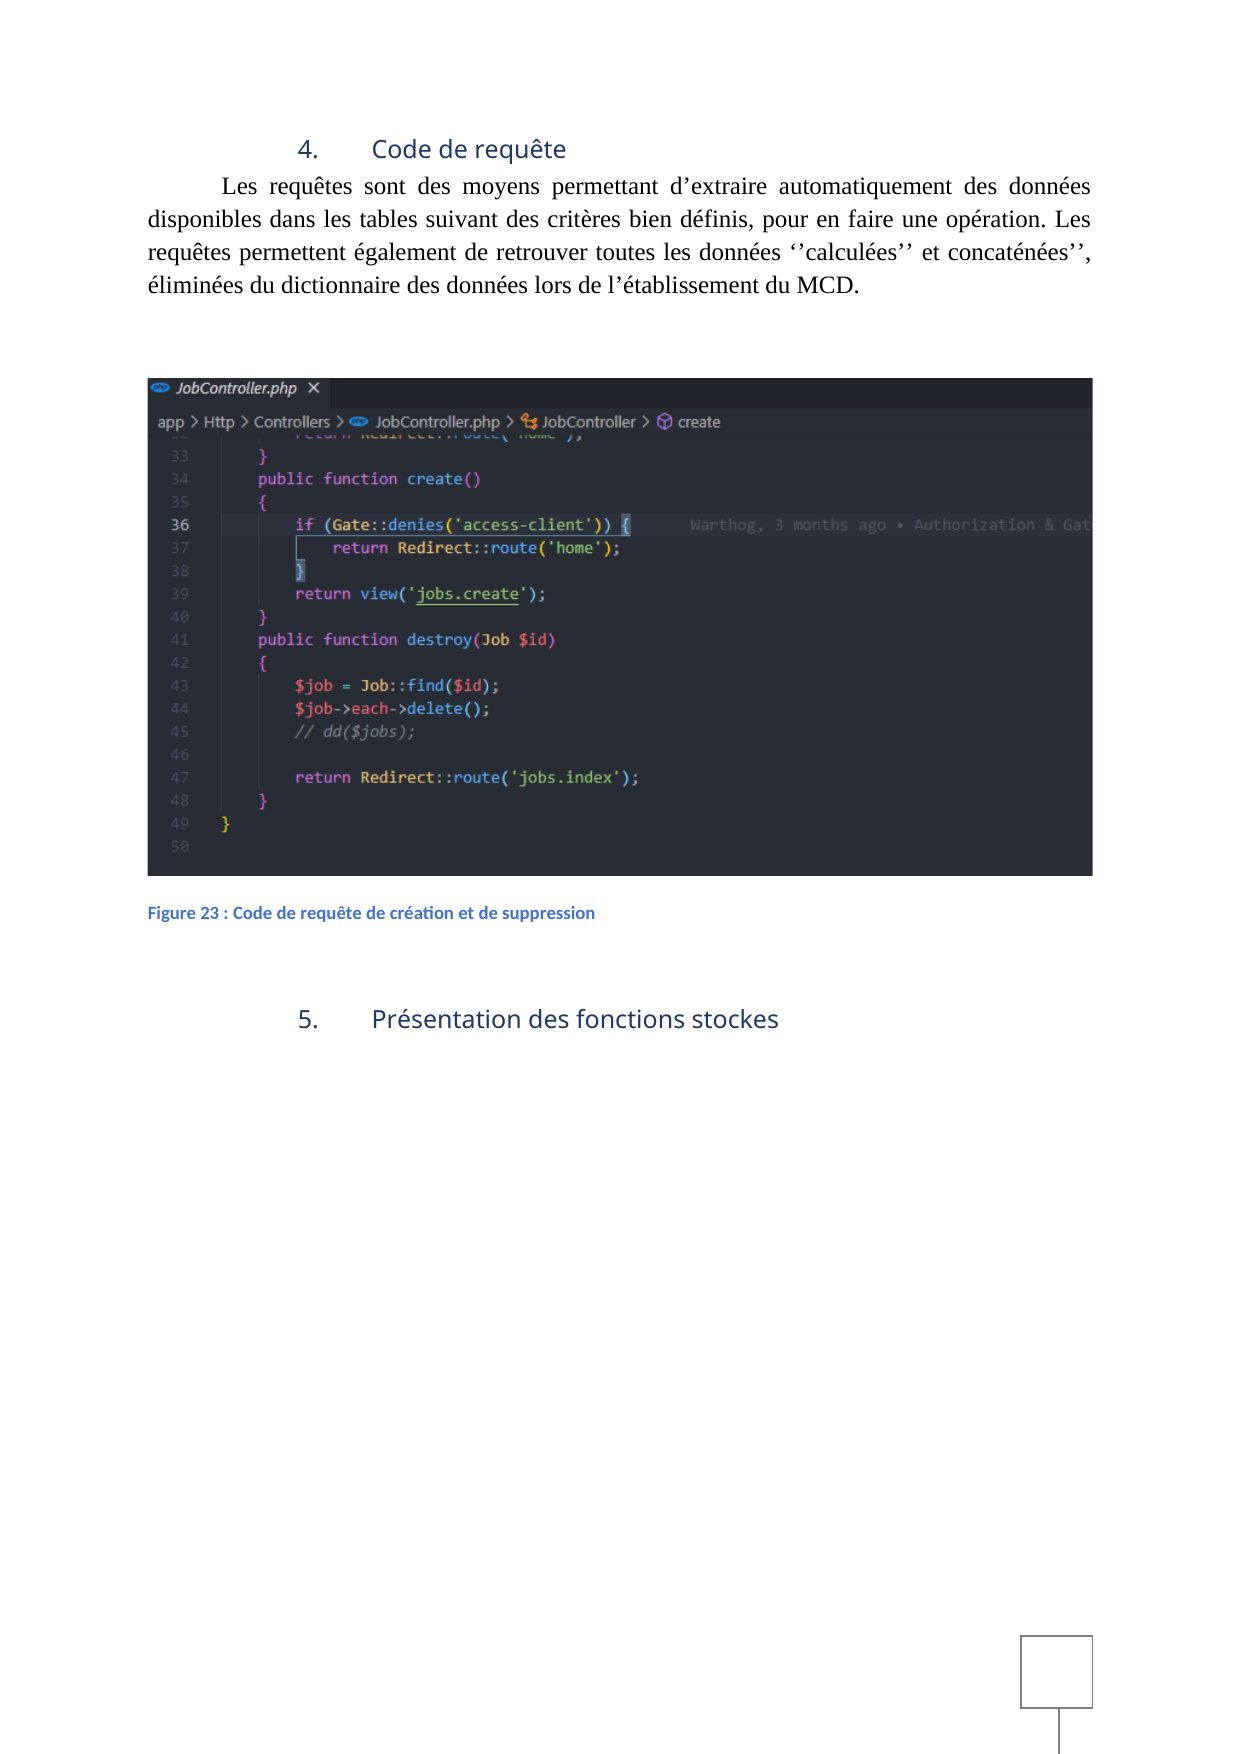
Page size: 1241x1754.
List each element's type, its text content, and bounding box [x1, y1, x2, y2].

subtitle Code de requête [298, 132, 1093, 166]
subtitle Présentation des fonctions stockes [298, 1002, 1093, 1036]
text Les requêtes sont des moyens permettant d’extraire automatiquement des données disponibles dans les tables suivant des critères bien définis, pour en faire une opération. Les requêtes permettent également de retrouver toutes les données ‘’calculées’’ et concaténées’’, éliminées du dictionnaire des données lors de l’établissement du MCD. [148, 171, 1092, 299]
text Figure 23 : Code de requête de création et de suppression [148, 901, 1093, 924]
